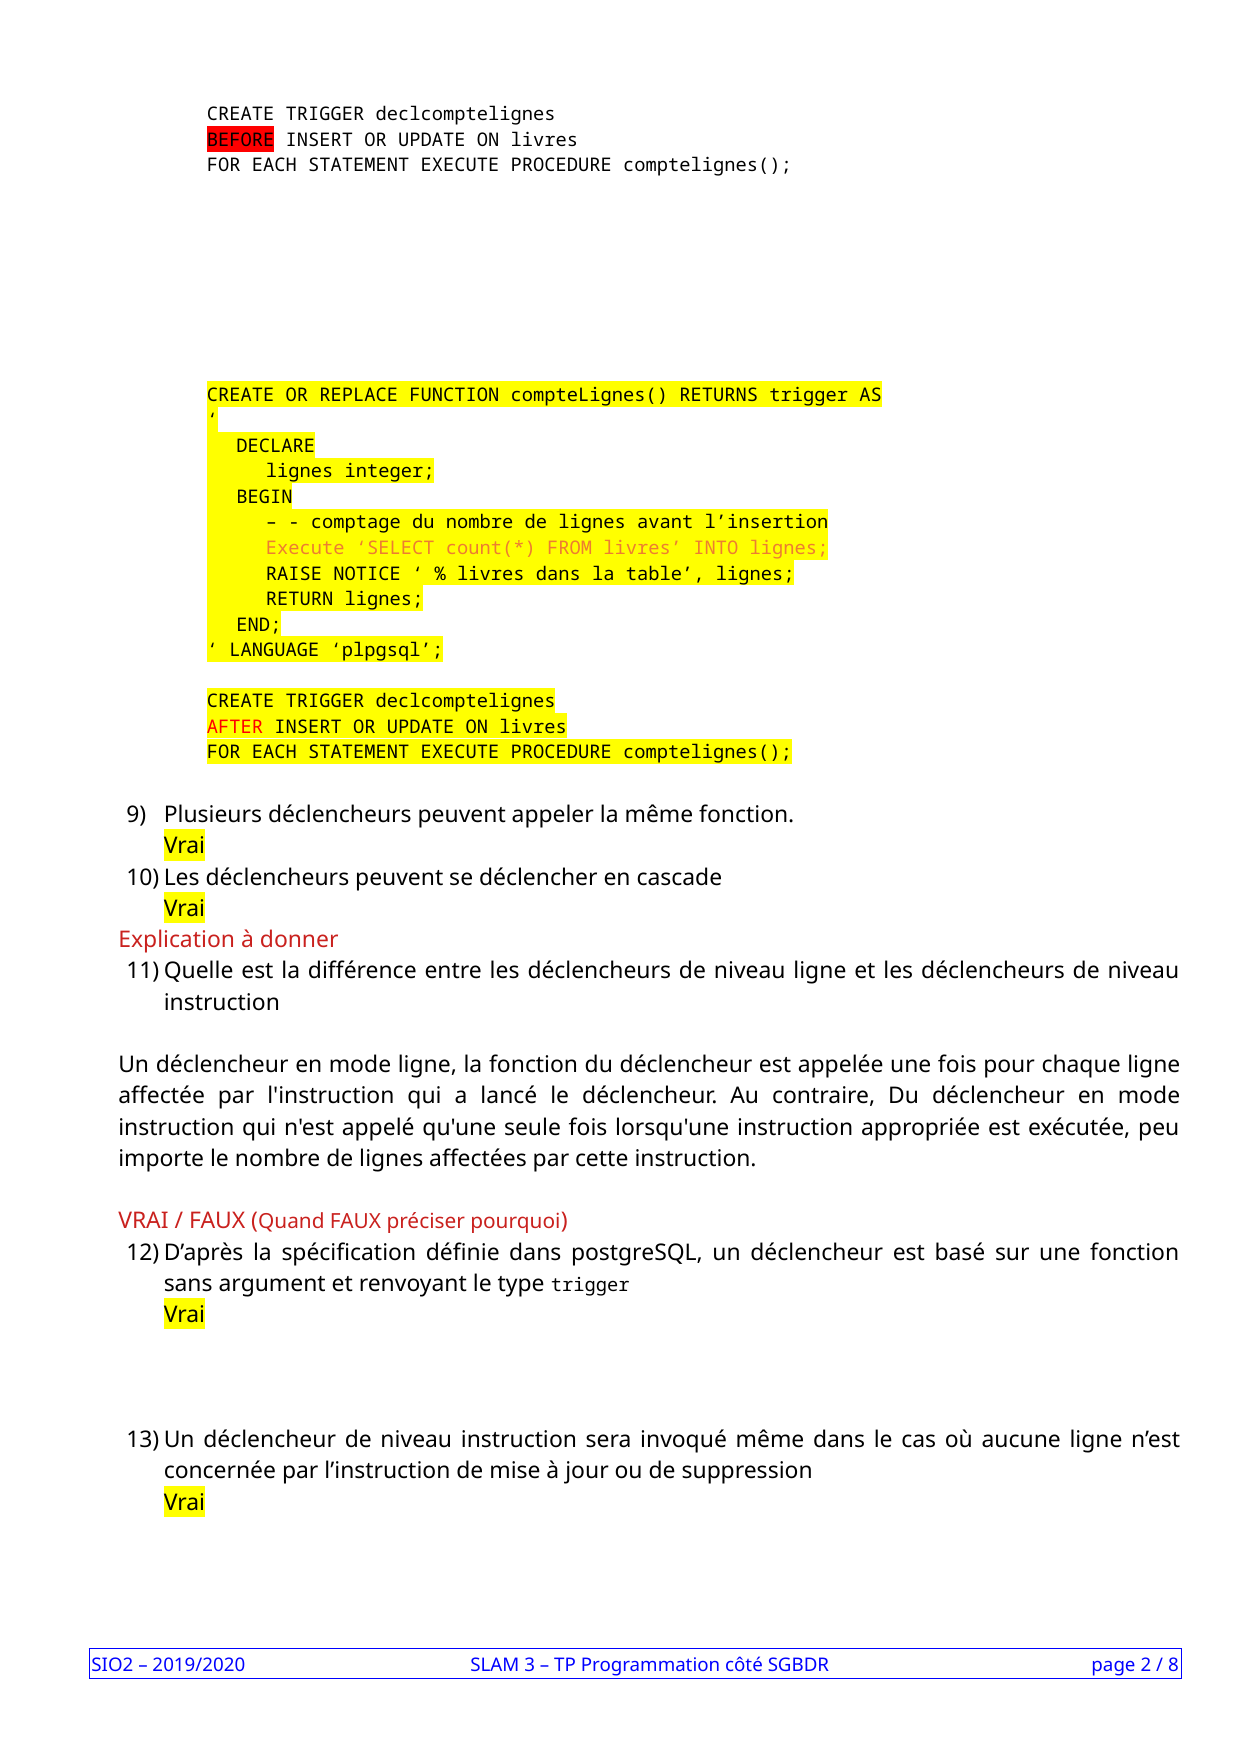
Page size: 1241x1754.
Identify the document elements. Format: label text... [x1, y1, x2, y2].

text Execute ‘SELECT count(*) FROM livres’ INTO lignes; [207, 534, 1181, 560]
text BEGIN [207, 483, 1181, 509]
text VRAI / FAUX (Quand FAUX préciser pourquoi) [118, 1204, 1181, 1236]
text CREATE OR REPLACE FUNCTION compteLignes() RETURNS trigger AS [207, 381, 1181, 407]
text Vrai [163, 892, 1181, 923]
text END; [207, 611, 1181, 636]
text DECLARE [207, 432, 1181, 458]
text Explication à donner [118, 923, 1181, 954]
text RAISE NOTICE ‘ % livres dans la table’, lignes; [207, 560, 1181, 585]
list Plusieurs déclencheurs peuvent appeler la même fonction. [126, 798, 1181, 829]
list Les déclencheurs peuvent se déclencher en cascade [126, 861, 1181, 892]
text CREATE TRIGGER declcomptelignes [207, 101, 1181, 126]
text Vrai [163, 829, 1181, 861]
text – - comptage du nombre de lignes avant l’insertion [207, 509, 1181, 534]
list Un déclencheur de niveau instruction sera invoqué même dans le cas où aucune ligne n’est concernée par l’instruction de mise à jour ou de suppression [126, 1423, 1181, 1486]
text Vrai [163, 1486, 1181, 1517]
text CREATE TRIGGER declcomptelignes [207, 687, 1181, 713]
text ‘ [207, 407, 1181, 432]
list D’après la spécification définie dans postgreSQL, un déclencheur est basé sur une fonction sans argument et renvoyant le type trigger [126, 1236, 1181, 1298]
text FOR EACH STATEMENT EXECUTE PROCEDURE comptelignes(); [207, 152, 1181, 177]
text AFTER INSERT OR UPDATE ON livres [207, 713, 1181, 738]
text Vrai [163, 1298, 1181, 1329]
list Quelle est la différence entre les déclencheurs de niveau ligne et les déclencheurs de niveau instruction [126, 954, 1181, 1017]
text FOR EACH STATEMENT EXECUTE PROCEDURE comptelignes(); [207, 738, 1181, 764]
text Un déclencheur en mode ligne, la fonction du déclencheur est appelée une fois pour chaque ligne affectée par l'instruction qui a lancé le déclencheur. Au contraire, Du déclencheur en mode instruction qui n'est appelé qu'une seule fois lorsqu'une instruction appropriée est exécutée, peu importe le nombre de lignes affectées par cette instruction. [118, 1048, 1181, 1173]
text BEFORE INSERT OR UPDATE ON livres [207, 126, 1181, 152]
text ‘ LANGUAGE ‘plpgsql’; [207, 636, 1181, 662]
text RETURN lignes; [207, 585, 1181, 611]
text lignes integer; [207, 458, 1181, 483]
